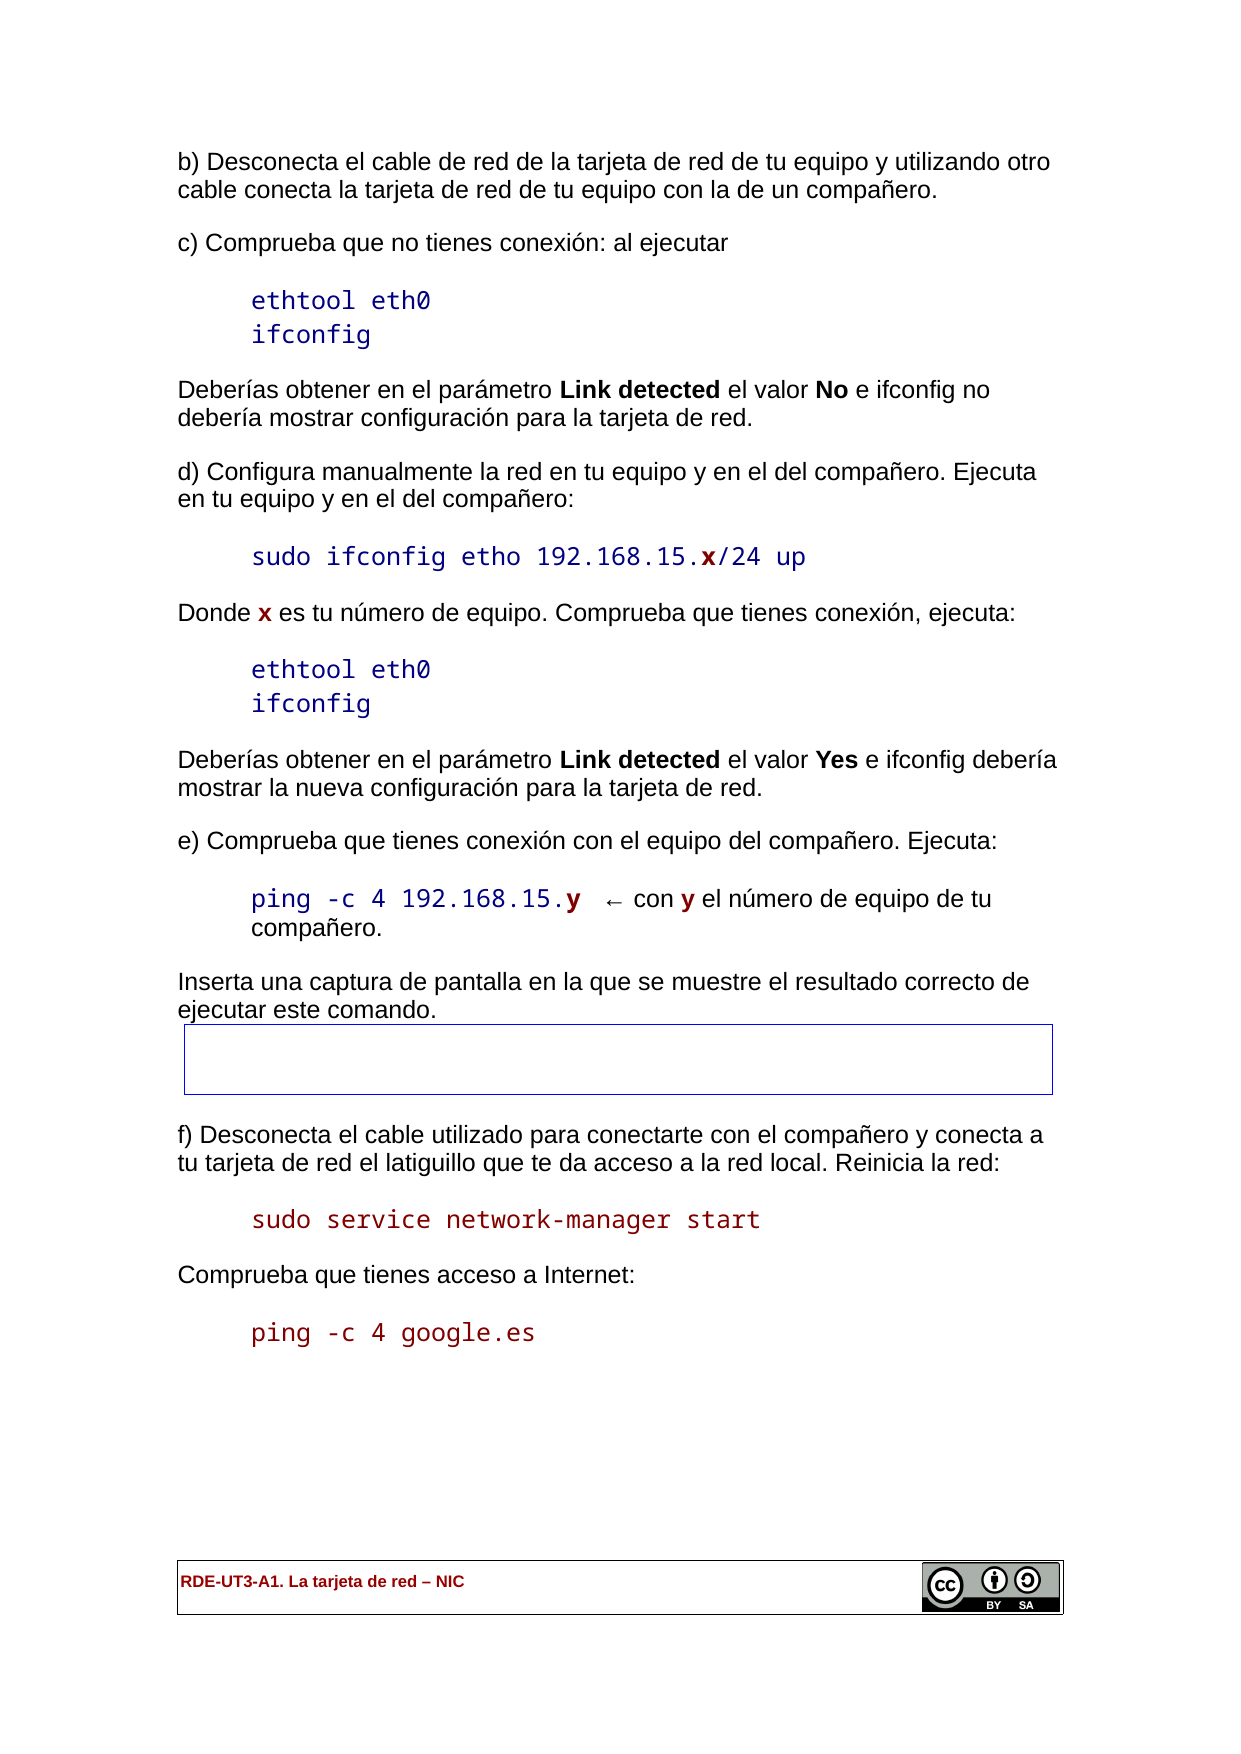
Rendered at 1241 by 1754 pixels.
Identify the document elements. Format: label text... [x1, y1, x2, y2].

text Comprueba que tienes acceso a Internet: [177, 1261, 1063, 1289]
picture [922, 1562, 1060, 1612]
text sudo ifconfig etho 192.168.15.x/24 up [251, 539, 1063, 573]
text Inserta una captura de pantalla en la que se muestre el resultado correcto de ejecutar este comando. [177, 968, 1063, 1023]
text ifconfig [251, 686, 1063, 720]
table_header [185, 1025, 1052, 1094]
text ping -c 4 192.168.15.y ← con y el número de equipo de tu compañero. [251, 880, 1063, 942]
text Donde x es tu número de equipo. Comprueba que tienes conexión, ejecuta: [177, 598, 1063, 626]
text ethtool eth0 [251, 652, 1063, 686]
text ping -c 4 google.es [251, 1315, 1063, 1349]
text e) Comprueba que tienes conexión con el equipo del compañero. Ejecuta: [177, 827, 1063, 855]
text Deberías obtener en el parámetro Link detected el valor No e ifconfig no debería mostrar configuración para la tarjeta de red. [177, 376, 1063, 432]
text ethtool eth0 [251, 282, 1063, 316]
text f) Desconecta el cable utilizado para conectarte con el compañero y conecta a tu tarjeta de red el latiguillo que te da acceso a la red local. Reinicia la red: [177, 1120, 1063, 1176]
text c) Comprueba que no tienes conexión: al ejecutar [177, 229, 1063, 257]
text Deberías obtener en el parámetro Link detected el valor Yes e ifconfig debería mostrar la nueva configuración para la tarjeta de red. [177, 745, 1063, 801]
text ifconfig [251, 316, 1063, 351]
text d) Configura manualmente la red en tu equipo y en el del compañero. Ejecuta en tu equipo y en el del compañero: [177, 457, 1063, 513]
text b) Desconecta el cable de red de la tarjeta de red de tu equipo y utilizando otro cable conecta la tarjeta de red de tu equipo con la de un compañero. [177, 148, 1063, 203]
text sudo service network-manager start [251, 1202, 1063, 1236]
